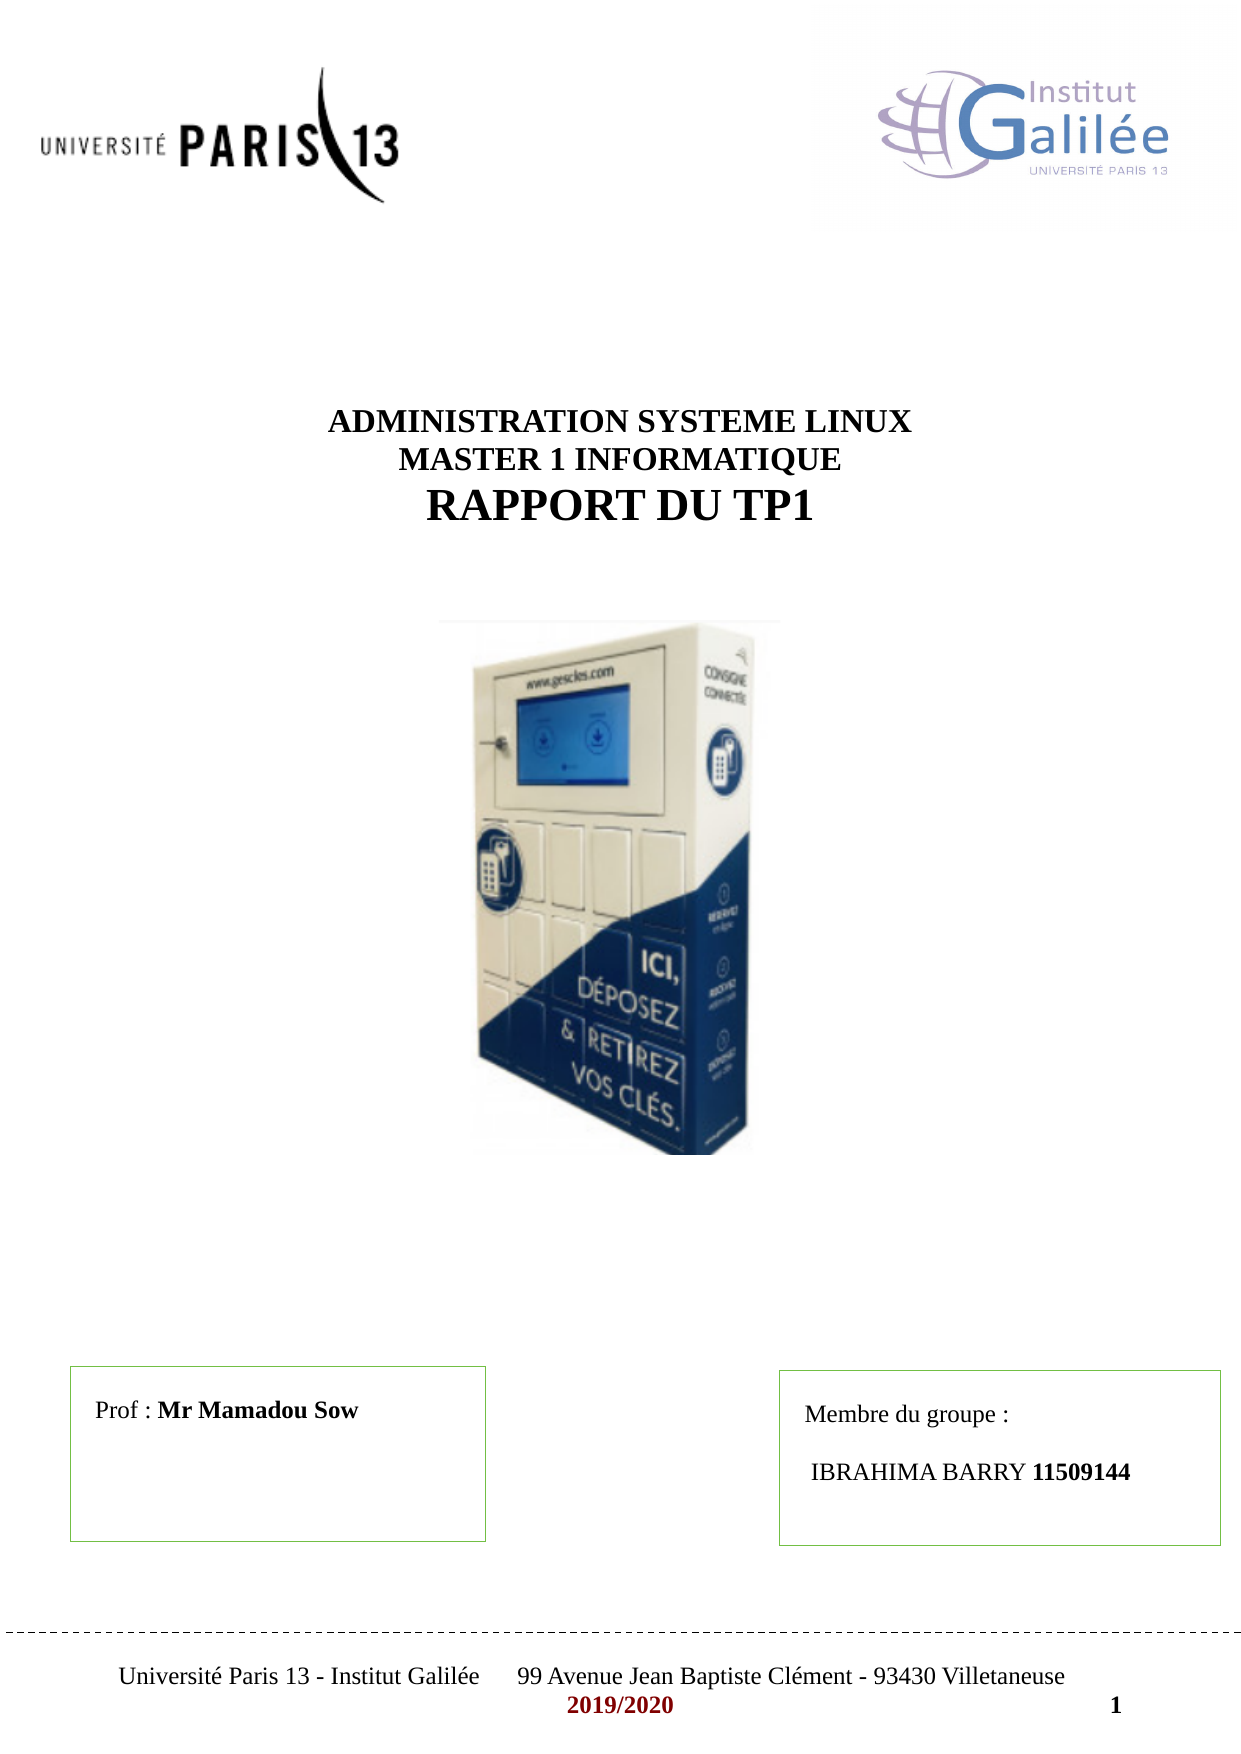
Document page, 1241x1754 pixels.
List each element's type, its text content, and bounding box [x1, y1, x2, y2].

text ADMINISTRATION SYSTEME LINUX [118, 401, 1122, 439]
picture [1, 1, 439, 227]
text RAPPORT DU TP1 [118, 477, 1122, 530]
picture [438, 620, 781, 1155]
picture [810, 4, 1237, 232]
text MASTER 1 INFORMATIQUE [118, 439, 1122, 477]
